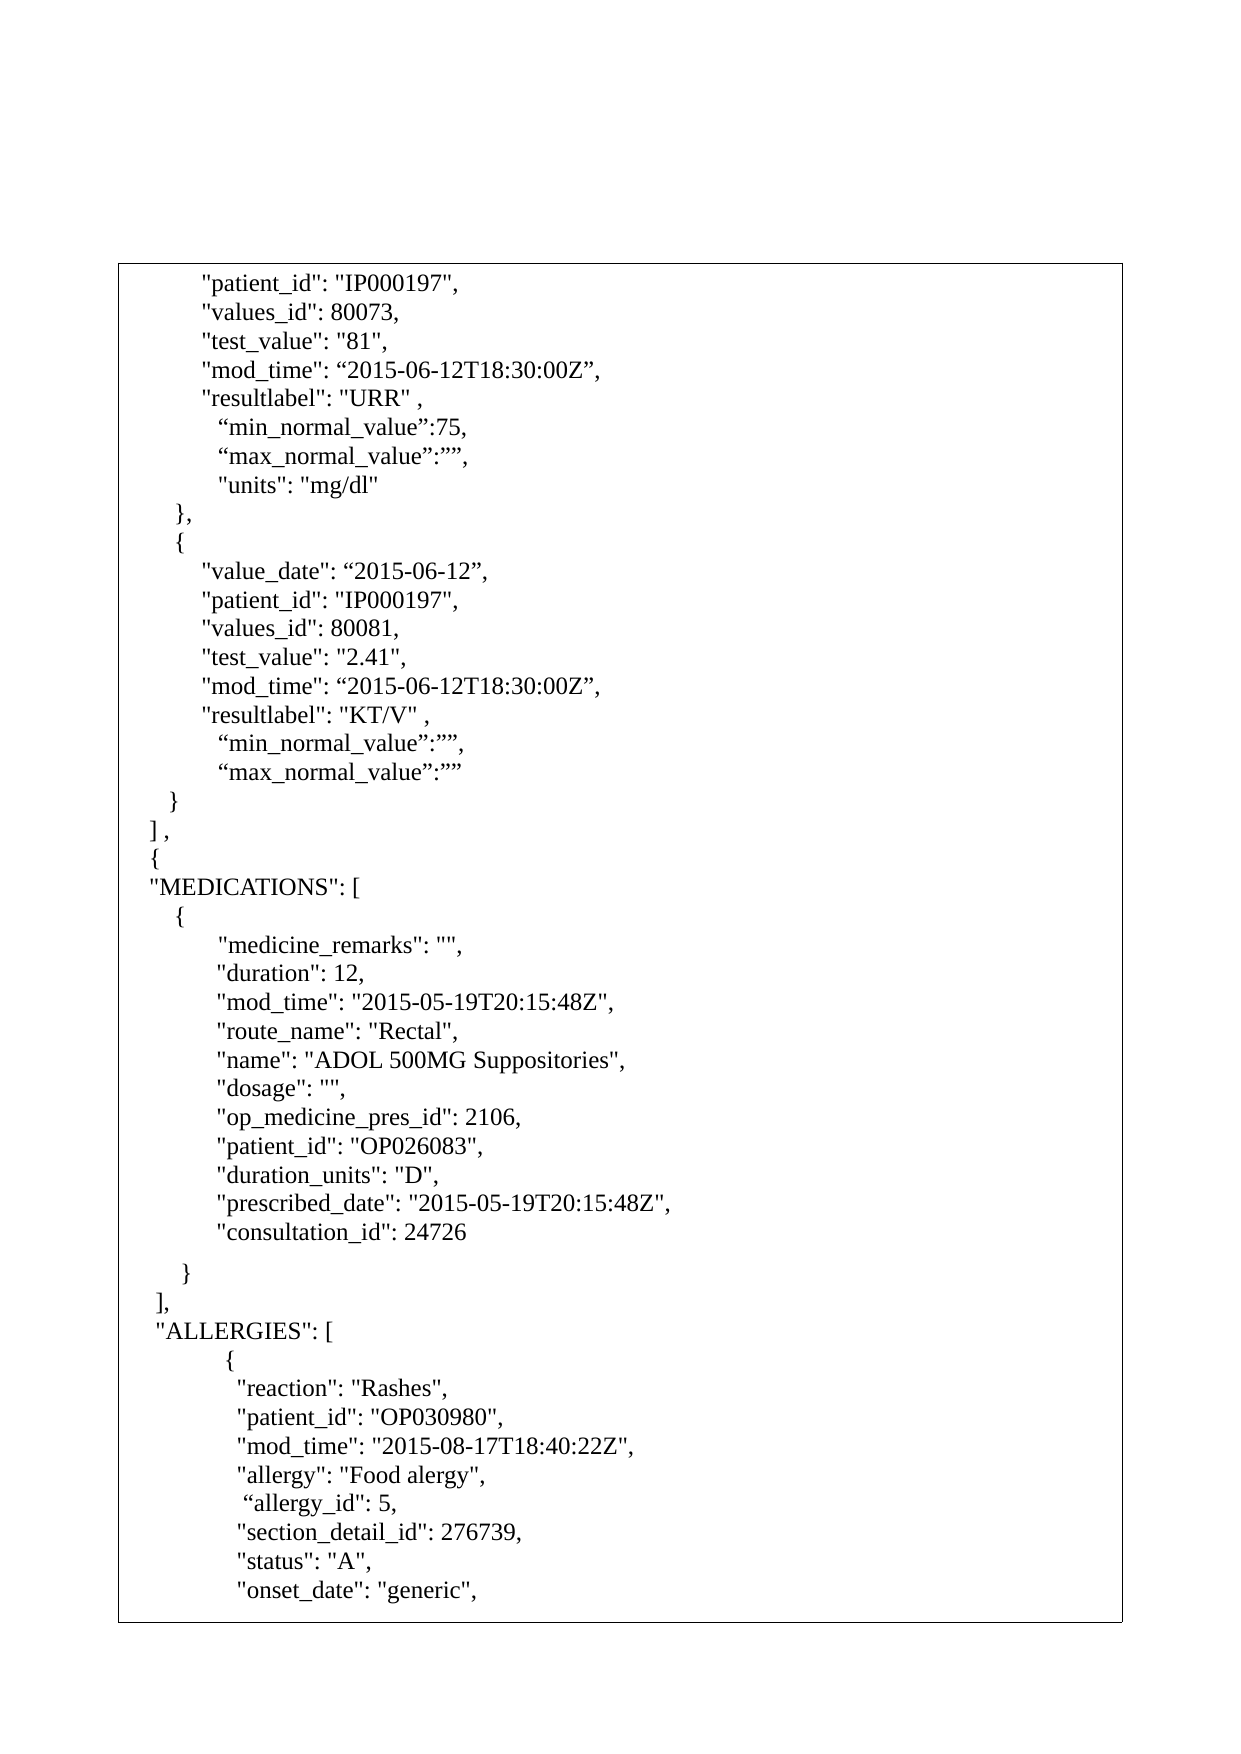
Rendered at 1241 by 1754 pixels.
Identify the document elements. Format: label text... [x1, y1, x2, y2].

table_cell "patient_id": "IP000197", "values_id": 80073, "test_value": "81", "mod_time": “2015-06-12T18:30:00Z”, "resultlabel": "URR" , “min_normal_value”:75, “max_normal_value”:””, "units": "mg/dl" }, { "value_date": “2015-06-12”, "patient_id": "IP000197", "values_id": 80081, "test_value": "2.41", "mod_time": “2015-06-12T18:30:00Z”, "resultlabel": "KT/V" , “min_normal_value”:””, “max_normal_value”:”” } ] , { "MEDICATIONS": [ { "medicine_remarks": "", "duration": 12, "mod_time": "2015-05-19T20:15:48Z", "route_name": "Rectal", "name": "ADOL 500MG Suppositories", "dosage": "", "op_medicine_pres_id": 2106, "patient_id": "OP026083", "duration_units": "D", "prescribed_date": "2015-05-19T20:15:48Z", "consultation_id": 24726 } ], "ALLERGIES": [ { "reaction": "Rashes", "patient_id": "OP030980", "mod_time": "2015-08-17T18:40:22Z", "allergy": "Food alergy", “allergy_id": 5, "section_detail_id": 276739, "status": "A", "onset_date": "generic", [119, 264, 1122, 1622]
